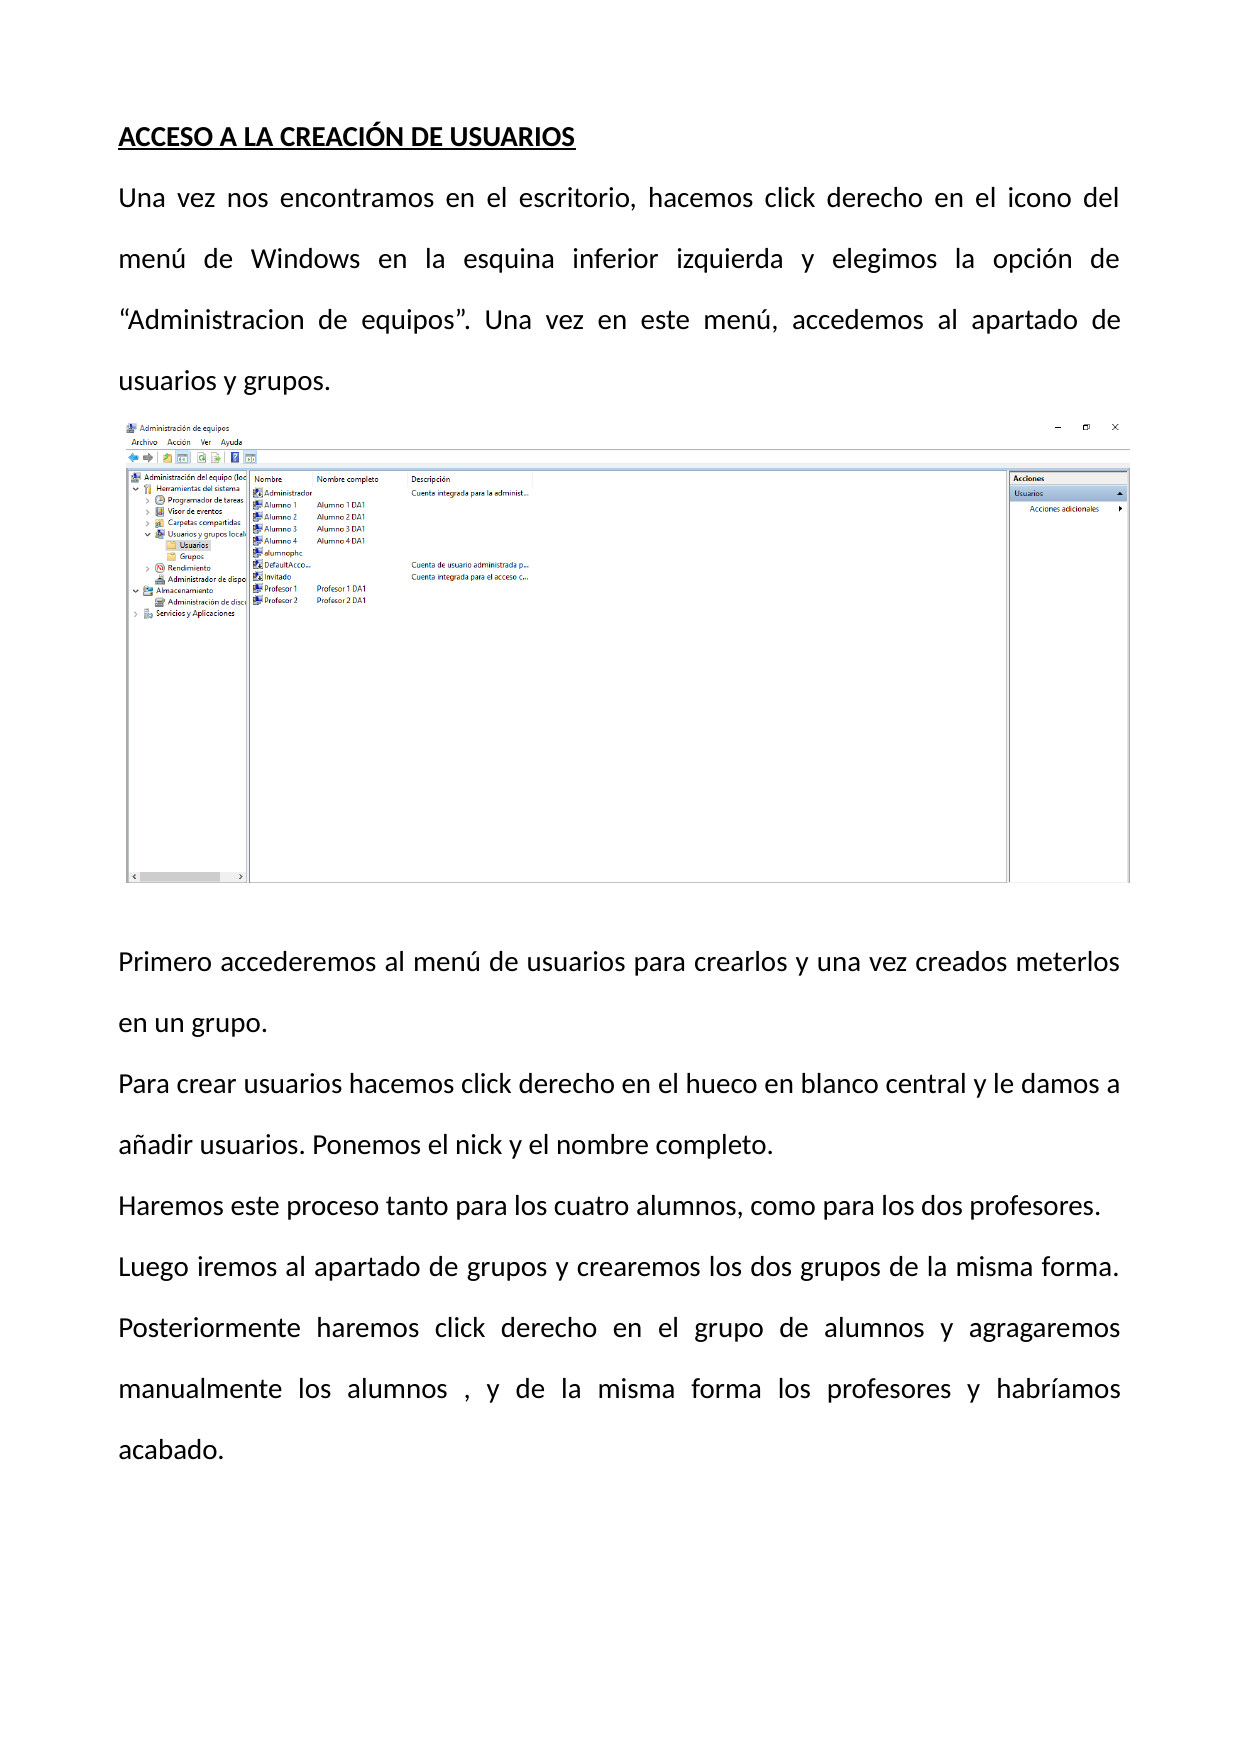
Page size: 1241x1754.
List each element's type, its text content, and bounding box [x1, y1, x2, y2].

text Una vez nos encontramos en el escritorio, hacemos click derecho en el icono del menú de Windows en la esquina inferior izquierda y elegimos la opción de “Administracion de equipos”. Una vez en este menú, accedemos al apartado de usuarios y grupos. [118, 179, 1122, 423]
text Haremos este proceso tanto para los cuatro alumnos, como para los dos profesores. [118, 1187, 1122, 1248]
text ACCESO A LA CREACIÓN DE USUARIOS [118, 118, 1122, 179]
text Luego iremos al apartado de grupos y crearemos los dos grupos de la misma forma. Posteriormente haremos click derecho en el grupo de alumnos y agragaremos manualmente los alumnos , y de la misma forma los profesores y habríamos acabado. [118, 1248, 1122, 1493]
picture [126, 423, 1130, 883]
text Para crear usuarios hacemos click derecho en el hueco en blanco central y le damos a añadir usuarios. Ponemos el nick y el nombre completo. [118, 1065, 1122, 1187]
text Primero accederemos al menú de usuarios para crearlos y una vez creados meterlos en un grupo. [118, 943, 1122, 1065]
